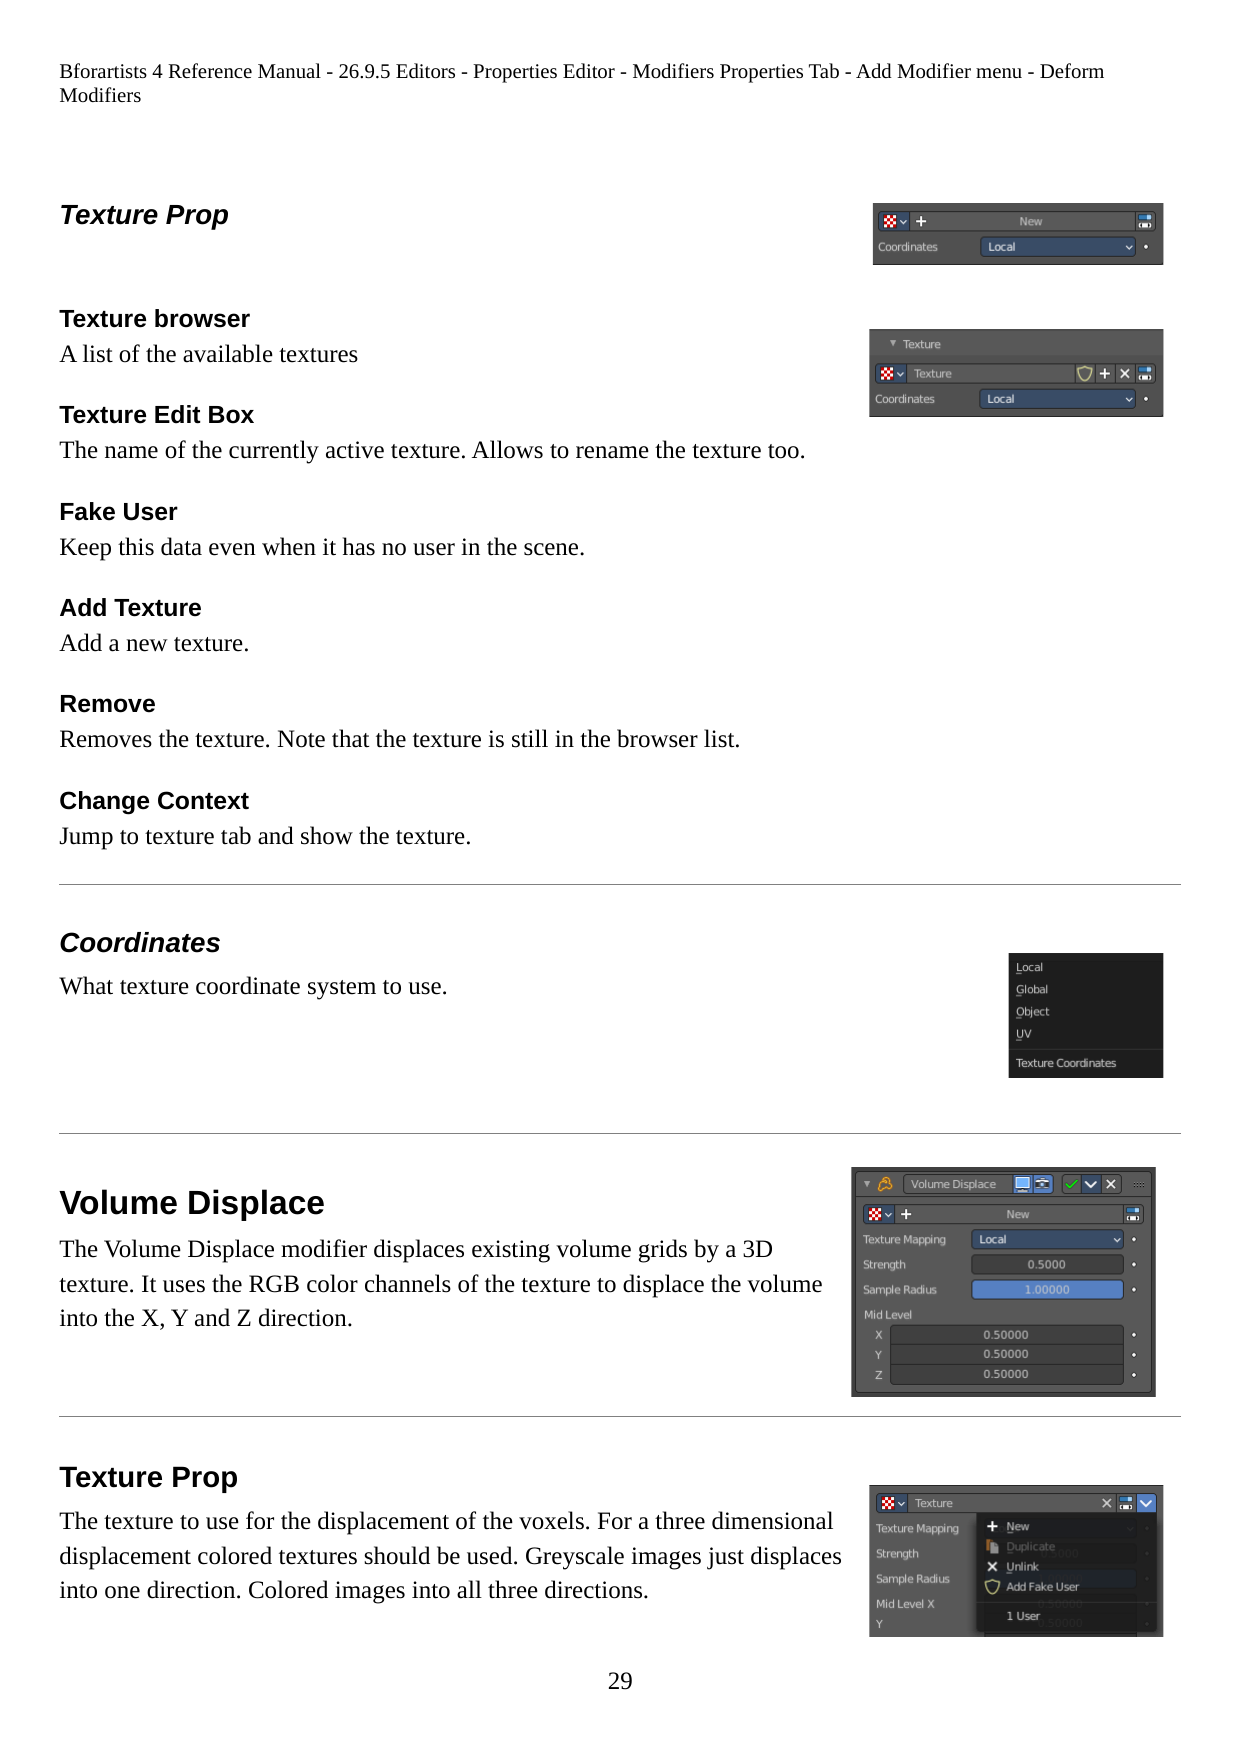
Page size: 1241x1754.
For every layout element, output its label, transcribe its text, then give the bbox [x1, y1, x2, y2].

subtitle Remove [59, 689, 1181, 718]
subtitle Texture Prop [59, 1460, 1181, 1494]
subtitle Fake User [59, 497, 1181, 525]
subtitle [1156, 1183, 1181, 1222]
picture [1008, 953, 1164, 1078]
subtitle Volume Displace [59, 1183, 851, 1222]
text The Volume Displace modifier displaces existing volume grids by a 3D texture. It uses the RGB color channels of the texture to displace the volume into the X, Y and Z direction. [59, 1234, 851, 1332]
picture [869, 1485, 1164, 1637]
text A list of the available textures [59, 339, 869, 368]
text Jump to texture tab and show the texture. [59, 821, 1181, 849]
picture [869, 329, 1164, 417]
subtitle Coordinates [59, 926, 1181, 958]
picture [872, 203, 1164, 265]
subtitle Texture Edit Box [59, 401, 1181, 429]
picture [851, 1167, 1156, 1397]
text The name of the currently active texture. Allows to rename the texture too. [59, 435, 1181, 464]
text Keep this data even when it has no user in the scene. [59, 532, 1181, 560]
subtitle Change Context [59, 786, 1181, 814]
text Add a new texture. [59, 628, 1181, 657]
text What texture coordinate system to use. [59, 971, 1008, 999]
text Removes the texture. Note that the texture is still in the browser list. [59, 724, 1181, 753]
subtitle Texture Prop [59, 198, 1181, 230]
subtitle Texture browser [59, 304, 1181, 333]
text The texture to use for the displacement of the voxels. For a three dimensional displacement colored textures should be used. Greyscale images just displaces into one direction. Colored images into all three directions. [59, 1506, 869, 1604]
subtitle Add Texture [59, 593, 1181, 622]
